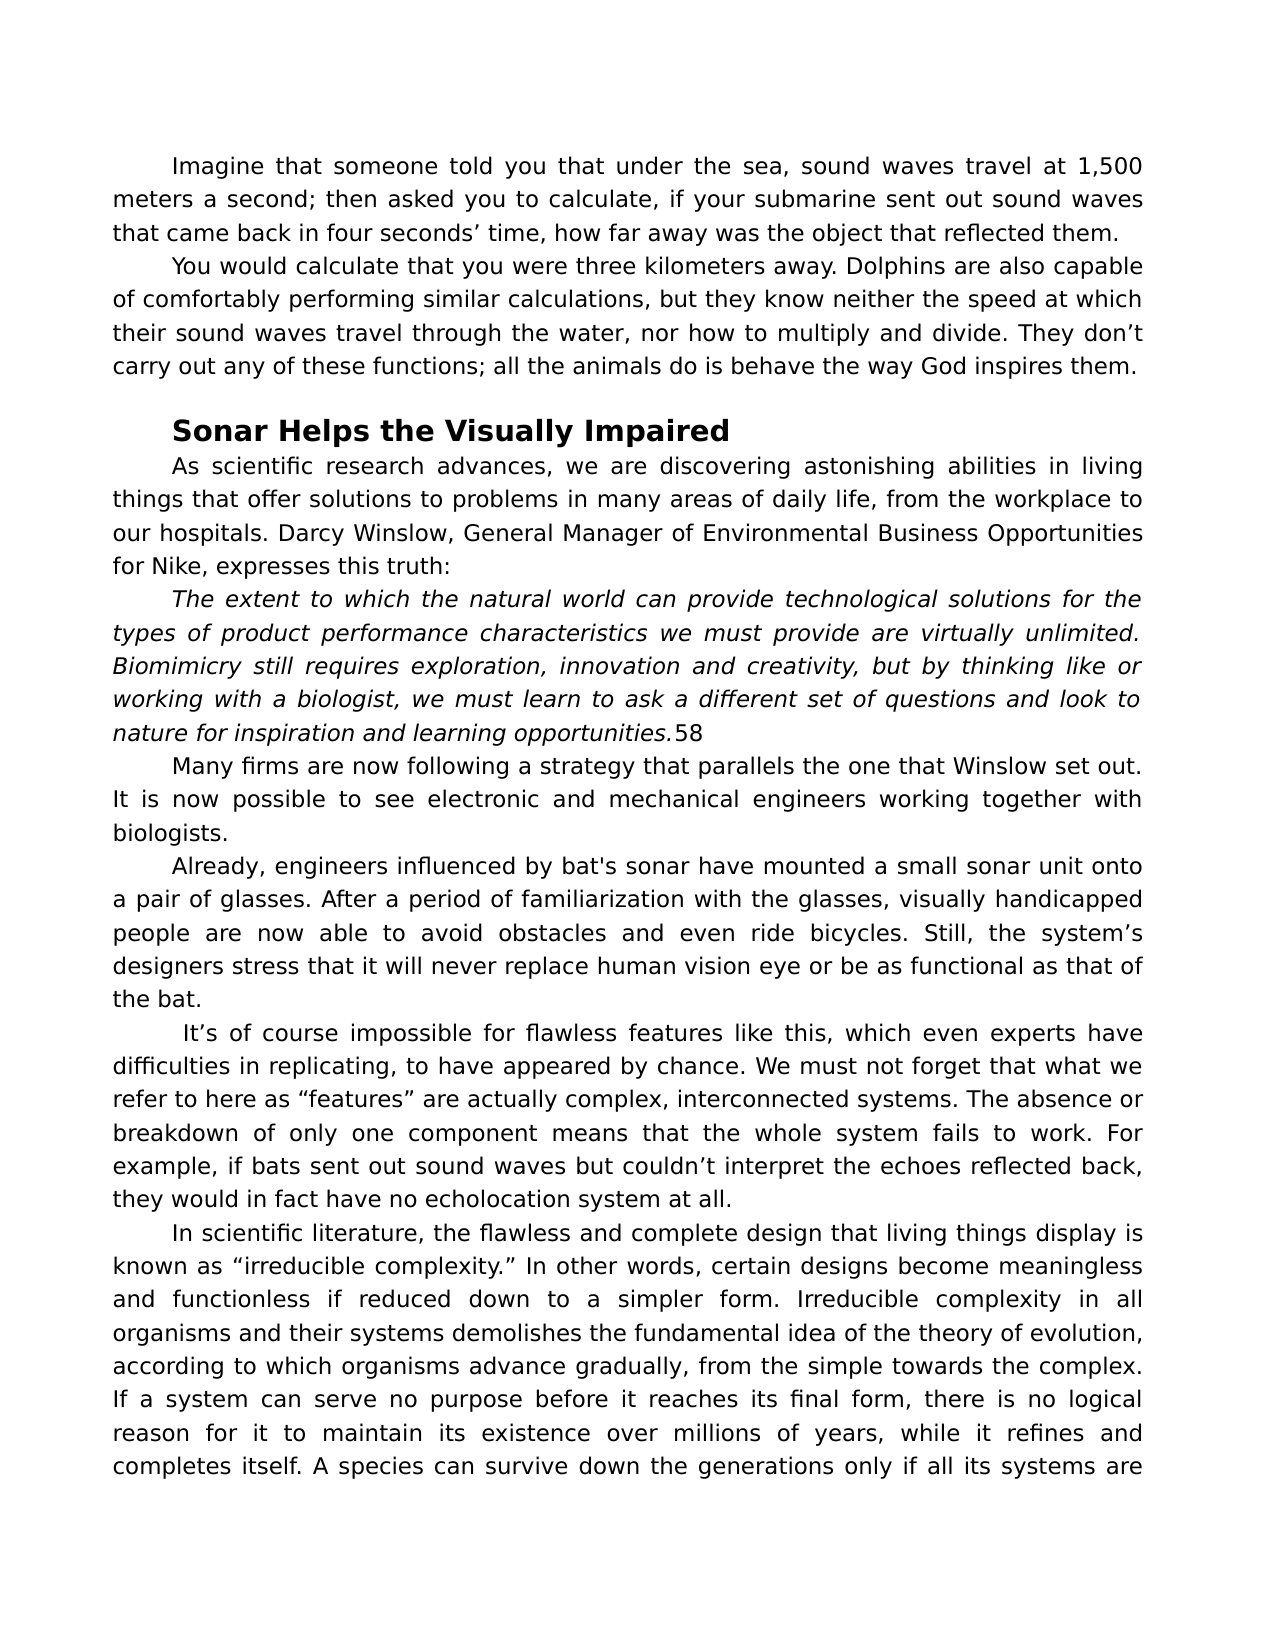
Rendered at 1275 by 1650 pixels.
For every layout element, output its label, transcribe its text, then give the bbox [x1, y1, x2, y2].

text As scientific research advances, we are discovering astonishing abilities in living things that offer solutions to problems in many areas of daily life, from the workplace to our hospitals. Darcy Winslow, General Manager of Environmental Business Opportunities for Nike, expresses this truth: [112, 448, 1145, 581]
text Sonar Helps the Visually Impaired [112, 414, 1145, 448]
text You would calculate that you were three kilometers away. Dolphins are also capable of comfortably performing similar calculations, but they know neither the speed at which their sound waves travel through the water, nor how to multiply and divide. They don’t carry out any of these functions; all the animals do is behave the way God inspires them. [112, 248, 1145, 381]
text Many firms are now following a strategy that parallels the one that Winslow set out. It is now possible to see electronic and mechanical engineers working together with biologists. [112, 748, 1145, 848]
text It’s of course impossible for flawless features like this, which even experts have difficulties in replicating, to have appeared by chance. We must not forget that what we refer to here as “features” are actually complex, interconnected systems. The absence or breakdown of only one component means that the whole system fails to work. For example, if bats sent out sound waves but couldn’t interpret the echoes reflected back, they would in fact have no echolocation system at all. [112, 1014, 1145, 1214]
text In scientific literature, the flawless and complete design that living things display is known as “irreducible complexity.” In other words, certain designs become meaningless and functionless if reduced down to a simpler form. Irreducible complexity in all organisms and their systems demolishes the fundamental idea of the theory of evolution, according to which organisms advance gradually, from the simple towards the complex. If a system can serve no purpose before it reaches its final form, there is no logical reason for it to maintain its existence over millions of years, while it refines and completes itself. A species can survive down the generations only if all its systems are [112, 1214, 1145, 1481]
text The extent to which the natural world can provide technological solutions for the types of product performance characteristics we must provide are virtually unlimited. Biomimicry still requires exploration, innovation and creativity, but by thinking like or working with a biologist, we must learn to ask a different set of questions and look to nature for inspiration and learning opportunities.58 [112, 581, 1145, 748]
text Imagine that someone told you that under the sea, sound waves travel at 1,500 meters a second; then asked you to calculate, if your submarine sent out sound waves that came back in four seconds’ time, how far away was the object that reflected them. [112, 148, 1145, 248]
text Already, engineers influenced by bat's sonar have mounted a small sonar unit onto a pair of glasses. After a period of familiarization with the glasses, visually handicapped people are now able to avoid obstacles and even ride bicycles. Still, the system’s designers stress that it will never replace human vision eye or be as functional as that of the bat. [112, 848, 1145, 1014]
